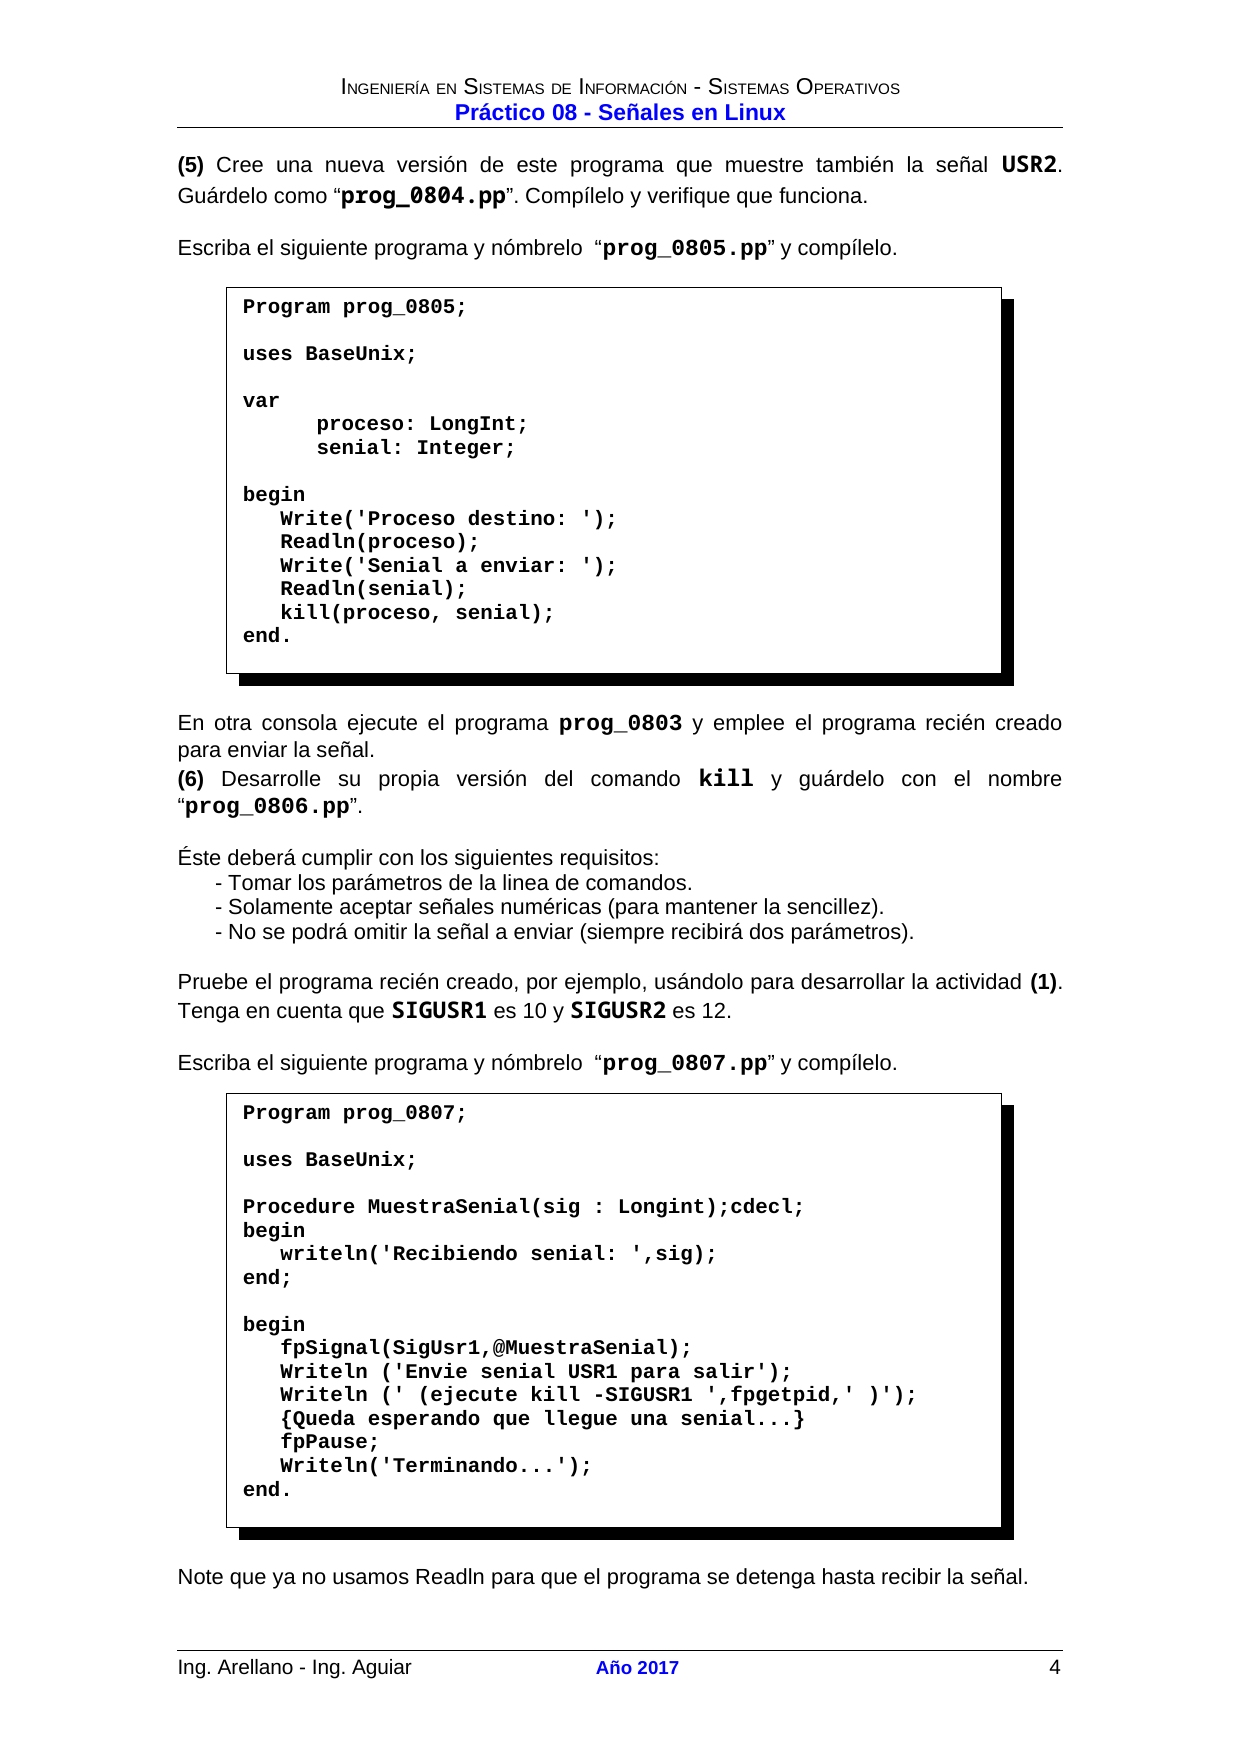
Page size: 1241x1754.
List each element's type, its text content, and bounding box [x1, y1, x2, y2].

text Writeln (' (ejecute kill -SIGUSR1 ',fpgetpid,' )'); [243, 1384, 985, 1408]
text - Solamente aceptar señales numéricas (para mantener la sencillez). [177, 895, 1063, 919]
text kill(proceso, senial); [243, 602, 985, 625]
text Write('Senial a enviar: '); [243, 555, 985, 578]
text fpSignal(SigUsr1,@MuestraSenial); [243, 1337, 985, 1361]
text Writeln ('Envie senial USR1 para salir'); [243, 1361, 985, 1384]
text end. [243, 625, 985, 649]
text Program prog_0807; [243, 1102, 985, 1126]
text Program prog_0805; [243, 296, 985, 319]
text (6) Desarrolle su propia versión del comando kill y guárdelo con el nombre “prog_0806.pp”. [177, 762, 1063, 820]
text begin [243, 1314, 985, 1337]
text Write('Proceso destino: '); [243, 508, 985, 531]
text writeln('Recibiendo senial: ',sig); [243, 1243, 985, 1267]
text Readln(senial); [243, 578, 985, 602]
text - Tomar los parámetros de la linea de comandos. [177, 870, 1063, 895]
text begin [243, 1220, 985, 1243]
text - No se podrá omitir la señal a enviar (siempre recibirá dos parámetros). [177, 919, 1063, 944]
text senial: Integer; [243, 437, 985, 461]
text Note que ya no usamos Readln para que el programa se detenga hasta recibir la señal. [177, 1564, 1063, 1589]
text (5) Cree una nueva versión de este programa que muestre también la señal USR2. Guárdelo como “prog_0804.pp”. Compílelo y verifique que funciona. [177, 148, 1063, 210]
text En otra consola ejecute el programa prog_0803 y emplee el programa recién creado para enviar la señal. [177, 710, 1063, 762]
text uses BaseUnix; [243, 1149, 985, 1173]
text uses BaseUnix; [243, 343, 985, 366]
text Writeln('Terminando...'); [243, 1455, 985, 1479]
text fpPause; [243, 1432, 985, 1455]
text Pruebe el programa recién creado, por ejemplo, usándolo para desarrollar la actividad (1). Tenga en cuenta que SIGUSR1 es 10 y SIGUSR2 es 12. [177, 969, 1063, 1025]
text end; [243, 1267, 985, 1290]
text Readln(proceso); [243, 531, 985, 555]
text Escriba el siguiente programa y nómbrelo “prog_0805.pp” y compílelo. [177, 235, 1063, 262]
text {Queda esperando que llegue una senial...} [243, 1408, 985, 1432]
text var [243, 390, 985, 413]
text Éste deberá cumplir con los siguientes requisitos: [177, 845, 1063, 870]
text Procedure MuestraSenial(sig : Longint);cdecl; [243, 1196, 985, 1220]
text end. [243, 1479, 985, 1502]
text proceso: LongInt; [243, 413, 985, 437]
text Escriba el siguiente programa y nómbrelo “prog_0807.pp” y compílelo. [177, 1050, 1063, 1077]
text begin [243, 484, 985, 508]
